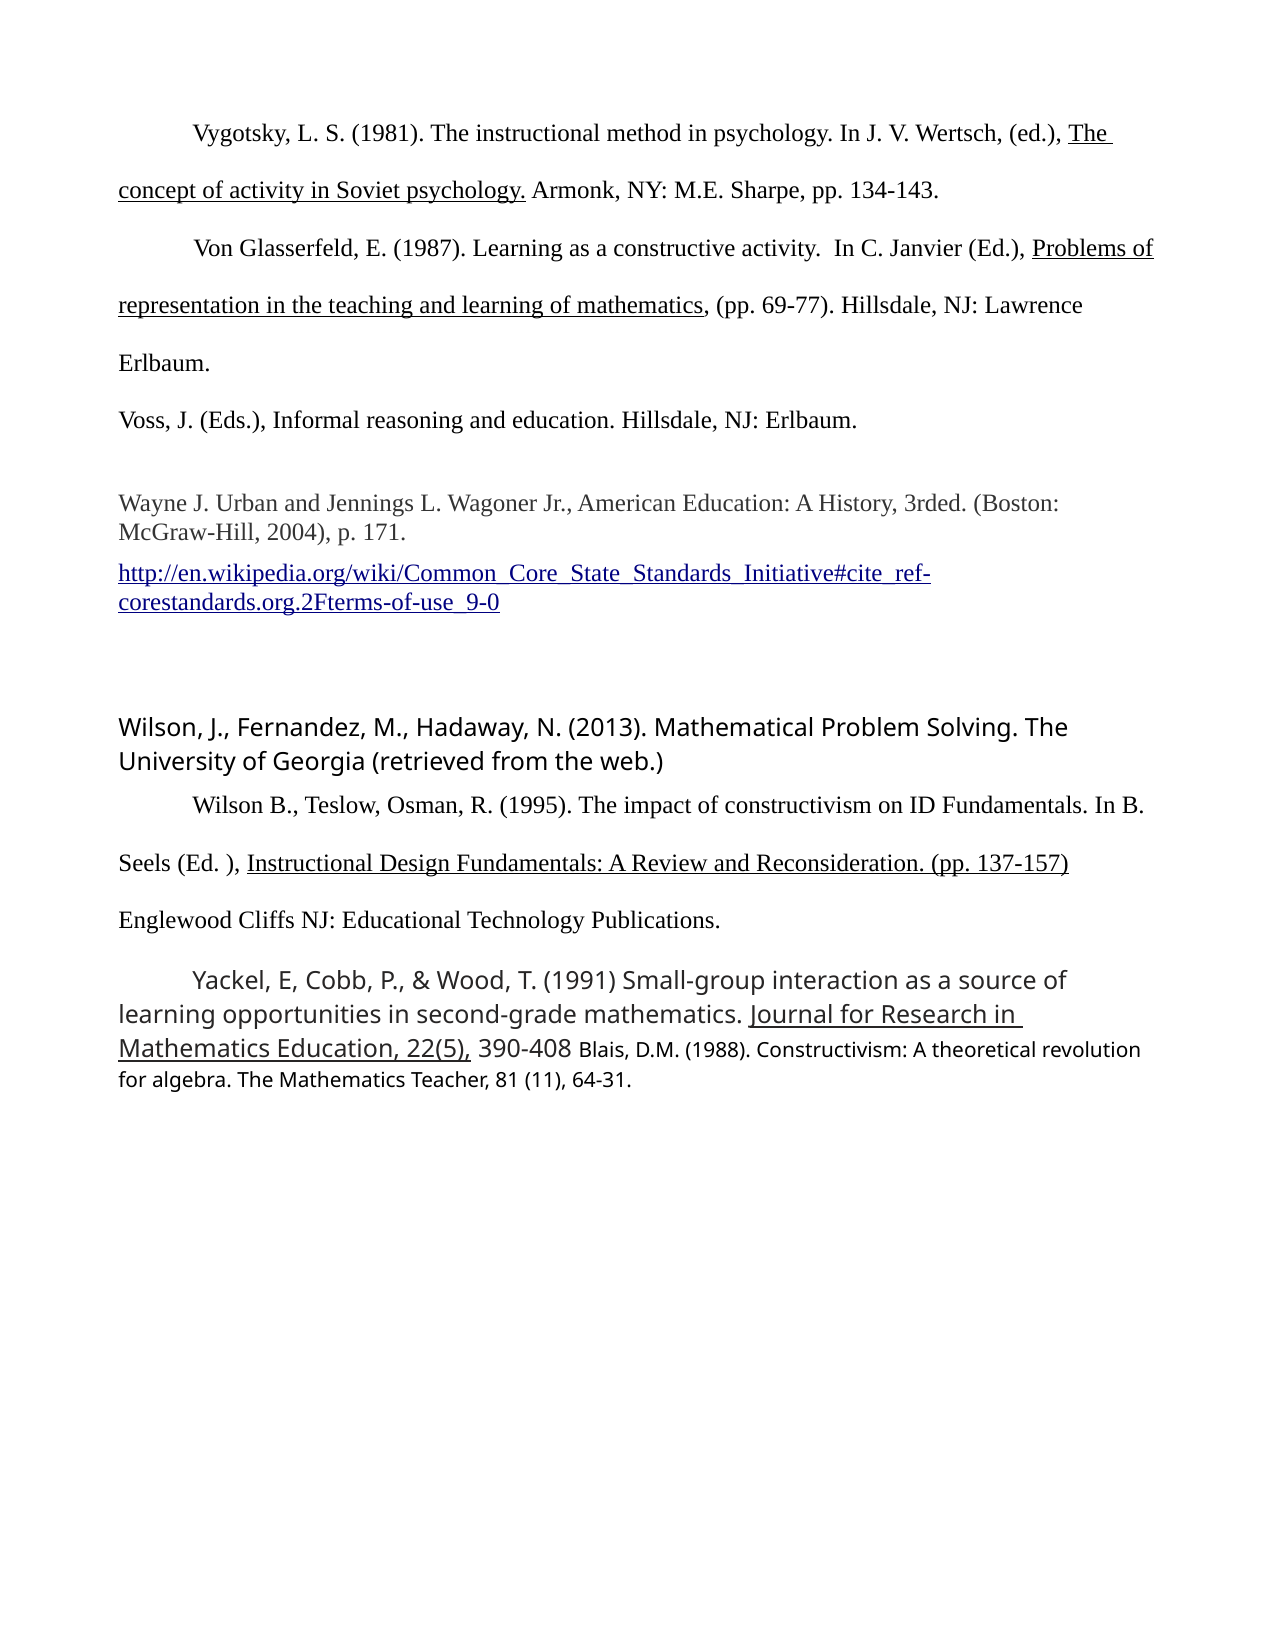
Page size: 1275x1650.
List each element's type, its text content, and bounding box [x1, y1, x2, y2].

text Von Glasserfeld, E. (1987). Learning as a constructive activity. In C. Janvier (Ed.), Problems of representation in the teaching and learning of mathematics, (pp. 69-77). Hillsdale, NJ: Lawrence Erlbaum. [118, 233, 1157, 377]
text http://en.wikipedia.org/wiki/Common_Core_State_Standards_Initiative#cite_ref-corestandards.org.2Fterms-of-use_9-0 [118, 558, 1157, 615]
text Wilson B., Teslow, Osman, R. (1995). The impact of constructivism on ID Fundamentals. In B. Seels (Ed. ), Instructional Design Fundamentals: A Review and Reconsideration. (pp. 137-157) Englewood Cliffs NJ: Educational Technology Publications. [118, 790, 1157, 934]
text Wayne J. Urban and Jennings L. Wagoner Jr., American Education: A History, 3rded. (Boston: McGraw-Hill, 2004), p. 171. [118, 488, 1157, 545]
text Voss, J. (Eds.), Informal reasoning and education. Hillsdale, NJ: Erlbaum. [118, 406, 1157, 434]
text Vygotsky, L. S. (1981). The instructional method in psychology. In J. V. Wertsch, (ed.), The concept of activity in Soviet psychology. Armonk, NY: M.E. Sharpe, pp. 134-143. [118, 118, 1157, 204]
text Yackel, E, Cobb, P., & Wood, T. (1991) Small-group interaction as a source of learning opportunities in second-grade mathematics. Journal for Research in Mathematics Education, 22(5), 390-408 Blais, D.M. (1988). Constructivism: A theoretical revolution for algebra. The Mathematics Teacher, 81 (11), 64-31. [118, 963, 1157, 1093]
text Wilson, J., Fernandez, M., Hadaway, N. (2013). Mathematical Problem Solving. The University of Georgia (retrieved from the web.) [118, 710, 1157, 778]
